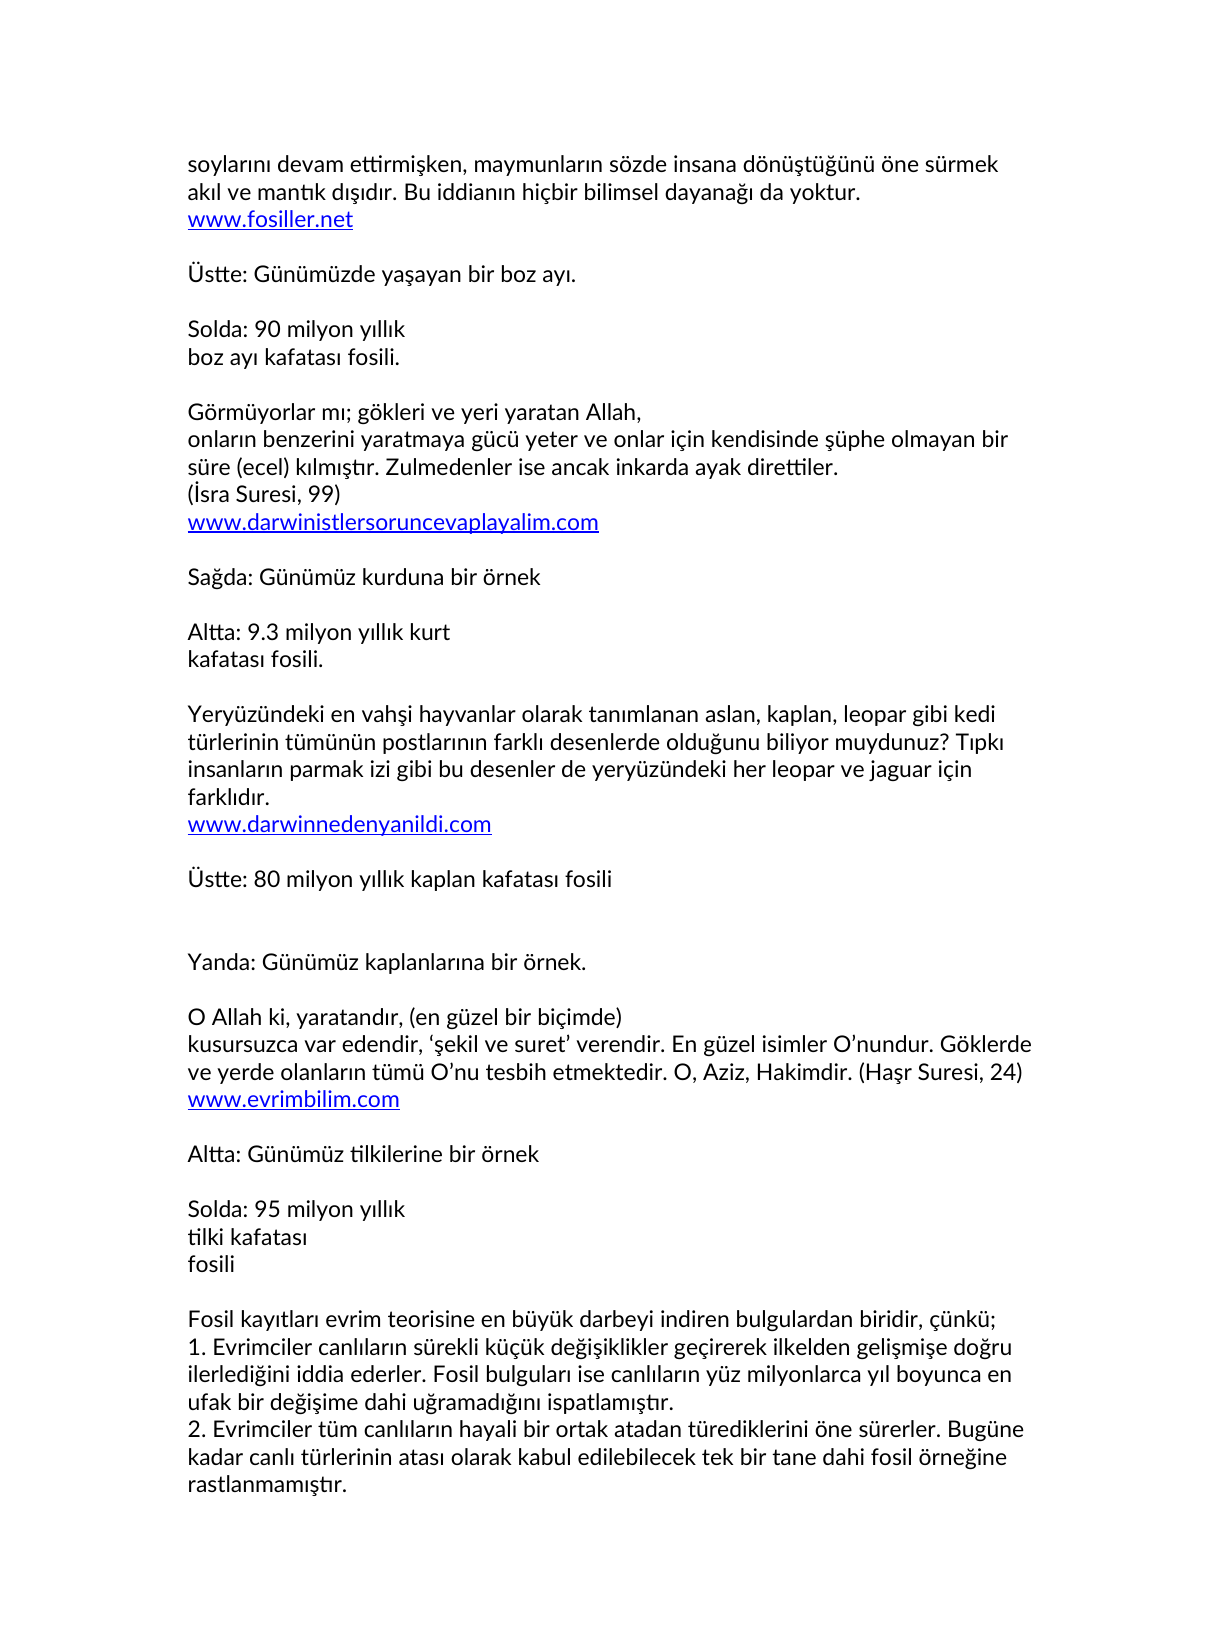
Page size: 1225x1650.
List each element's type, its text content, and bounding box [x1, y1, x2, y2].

text Solda: 90 milyon yıllık [187, 315, 1037, 342]
text Yanda: Günümüz kaplanlarına bir örnek. [187, 947, 1037, 975]
text Yeryüzündeki en vahşi hayvanlar olarak tanımlanan aslan, kaplan, leopar gibi kedi türlerinin tümünün postlarının farklı desenlerde olduğunu biliyor muydunuz? Tıpkı insanların parmak izi gibi bu desenler de yeryüzündeki her leopar ve jaguar için farklıdır. [187, 700, 1037, 810]
text Altta: 9.3 milyon yıllık kurt [187, 617, 1037, 645]
text kafatası fosili. [187, 645, 1037, 672]
text boz ayı kafatası fosili. [187, 342, 1037, 370]
text onların benzerini yaratmaya gücü yeter ve onlar için kendisinde şüphe olmayan bir süre (ecel) kılmıştır. Zulmedenler ise ancak inkarda ayak direttiler. [187, 425, 1037, 480]
text fosili [187, 1250, 1037, 1277]
text tilki kafatası [187, 1222, 1037, 1250]
text kusursuzca var edendir, ‘şekil ve suret’ verendir. En güzel isimler O’nundur. Göklerde ve yerde olanların tümü O’nu tesbih etmektedir. O, Aziz, Hakimdir. (Haşr Suresi, 24) [187, 1030, 1037, 1085]
text O Allah ki, yaratandır, (en güzel bir biçimde) [187, 1002, 1037, 1030]
text Solda: 95 milyon yıllık [187, 1195, 1037, 1222]
text 1. Evrimciler canlıların sürekli küçük değişiklikler geçirerek ilkelden gelişmişe doğru ilerlediğini iddia ederler. Fosil bulguları ise canlıların yüz milyonlarca yıl boyunca en ufak bir değişime dahi uğramadığını ispatlamıştır. [187, 1332, 1037, 1415]
text Altta: Günümüz tilkilerine bir örnek [187, 1140, 1037, 1167]
text Sağda: Günümüz kurduna bir örnek [187, 562, 1037, 590]
text Fosil kayıtları evrim teorisine en büyük darbeyi indiren bulgulardan biridir, çünkü; [187, 1305, 1037, 1332]
text www.darwinistlersoruncevaplayalim.com [187, 507, 1037, 535]
text Görmüyorlar mı; gökleri ve yeri yaratan Allah, [187, 397, 1037, 425]
text 2. Evrimciler tüm canlıların hayali bir ortak atadan türediklerini öne sürerler. Bugüne kadar canlı türlerinin atası olarak kabul edilebilecek tek bir tane dahi fosil örneğine rastlanmamıştır. [187, 1415, 1037, 1497]
text www.darwinnedenyanildi.com [187, 810, 1037, 837]
text www.evrimbilim.com [187, 1085, 1037, 1112]
text www.fosiller.net [187, 205, 1037, 232]
text Üstte: Günümüzde yaşayan bir boz ayı. [187, 260, 1037, 287]
text soylarını devam ettirmişken, maymunların sözde insana dönüştüğünü öne sürmek akıl ve mantık dışıdır. Bu iddianın hiçbir bilimsel dayanağı da yoktur. [187, 150, 1037, 205]
text Üstte: 80 milyon yıllık kaplan kafatası fosili [187, 865, 1037, 892]
text (İsra Suresi, 99) [187, 480, 1037, 507]
